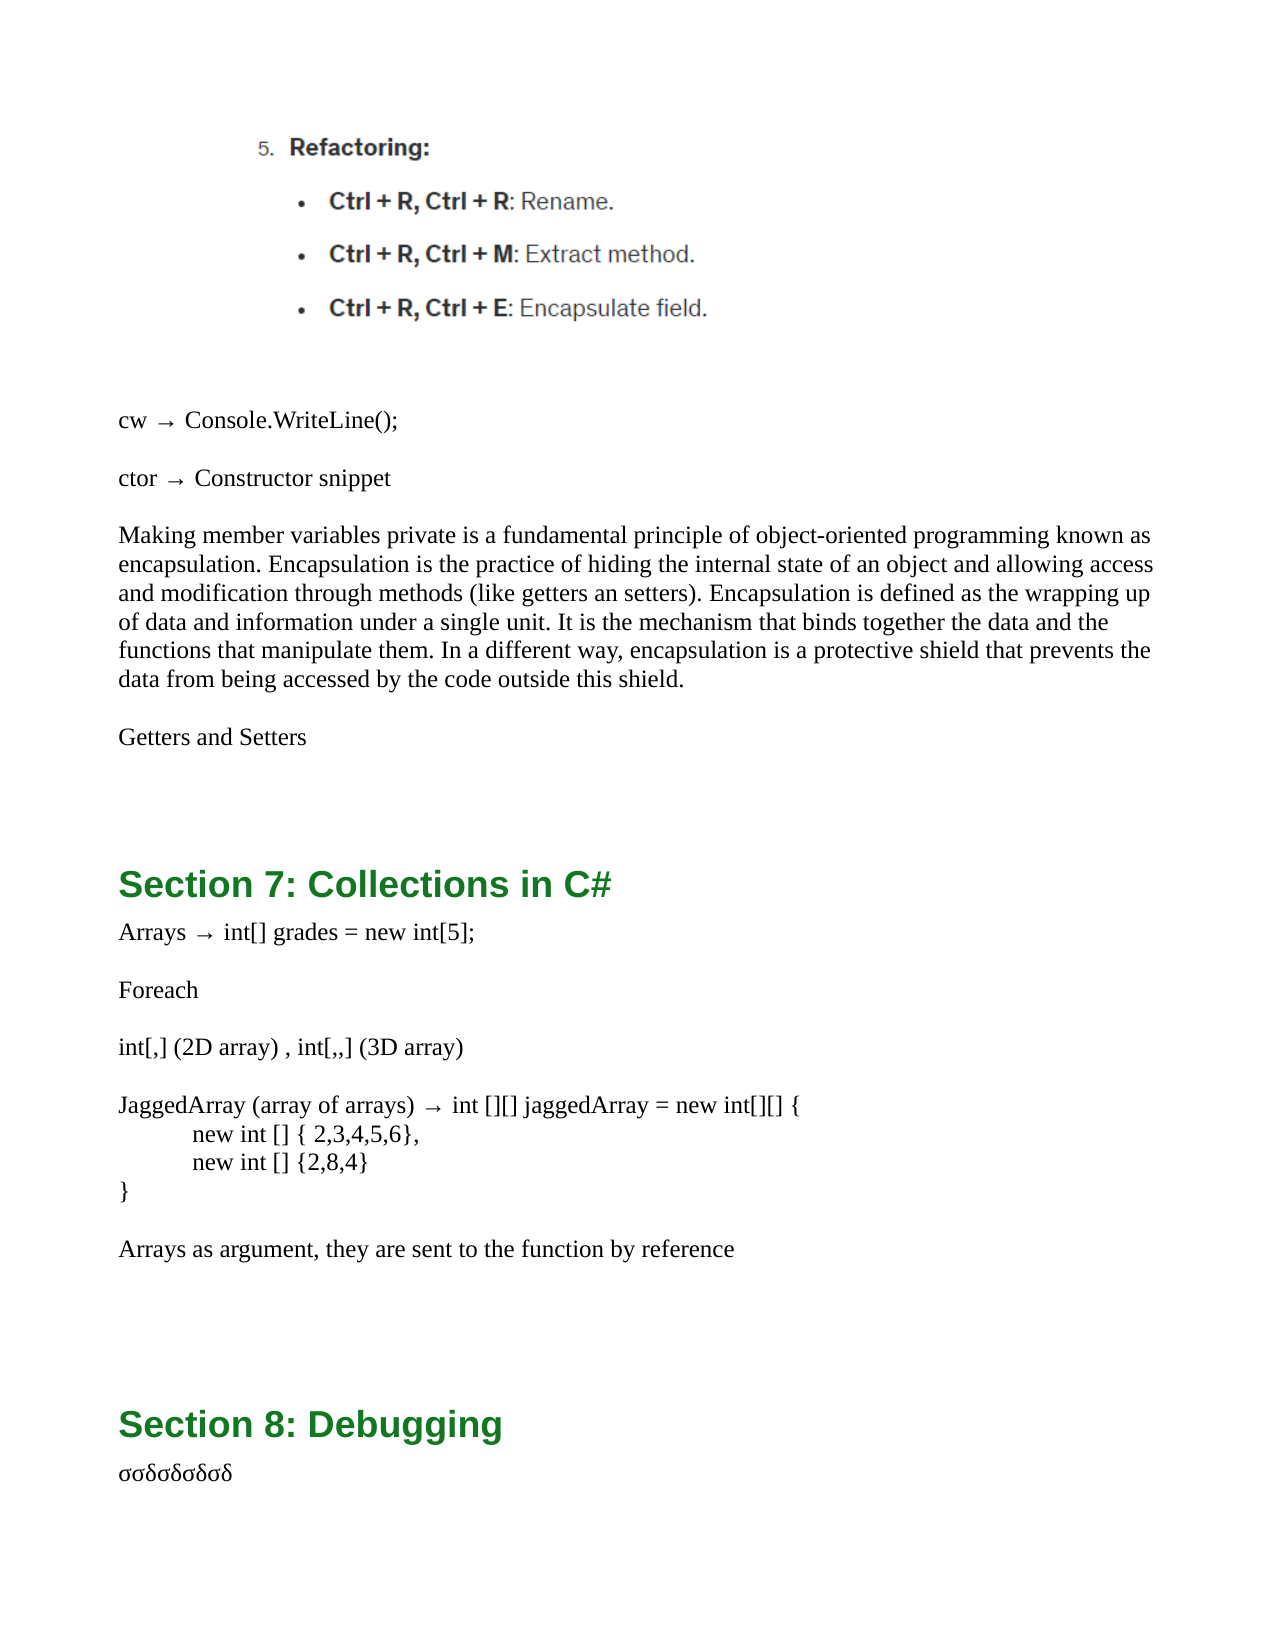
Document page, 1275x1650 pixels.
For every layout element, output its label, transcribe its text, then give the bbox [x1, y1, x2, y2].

text } [118, 1176, 1157, 1205]
text Foreach [118, 975, 1157, 1004]
text JaggedArray (array of arrays) → int [][] jaggedArray = new int[][] { [118, 1090, 1157, 1119]
text new int [] { 2,3,4,5,6}, [118, 1119, 1157, 1147]
text Making member variables private is a fundamental principle of object-oriented programming known as encapsulation. Encapsulation is the practice of hiding the internal state of an object and allowing access and modification through methods (like getters an setters). Encapsulation is defined as the wrapping up of data and information under a single unit. It is the mechanism that binds together the data and the functions that manipulate them. In a different way, encapsulation is a protective shield that prevents the data from being accessed by the code outside this shield. [118, 521, 1157, 693]
picture [236, 118, 1039, 339]
text cw → Console.WriteLine(); [118, 406, 1157, 434]
text int[,] (2D array) , int[,,] (3D array) [118, 1032, 1157, 1061]
subtitle Section 7: Collections in C# [118, 862, 1157, 905]
text Arrays → int[] grades = new int[5]; [118, 917, 1157, 946]
text ctor → Constructor snippet [118, 463, 1157, 492]
text Arrays as argument, they are sent to the function by reference [118, 1234, 1157, 1262]
text σσδσδσδσδ [118, 1458, 1157, 1487]
text new int [] {2,8,4} [118, 1147, 1157, 1176]
subtitle Section 8: Debugging [118, 1402, 1157, 1446]
text Getters and Setters [118, 722, 1157, 751]
